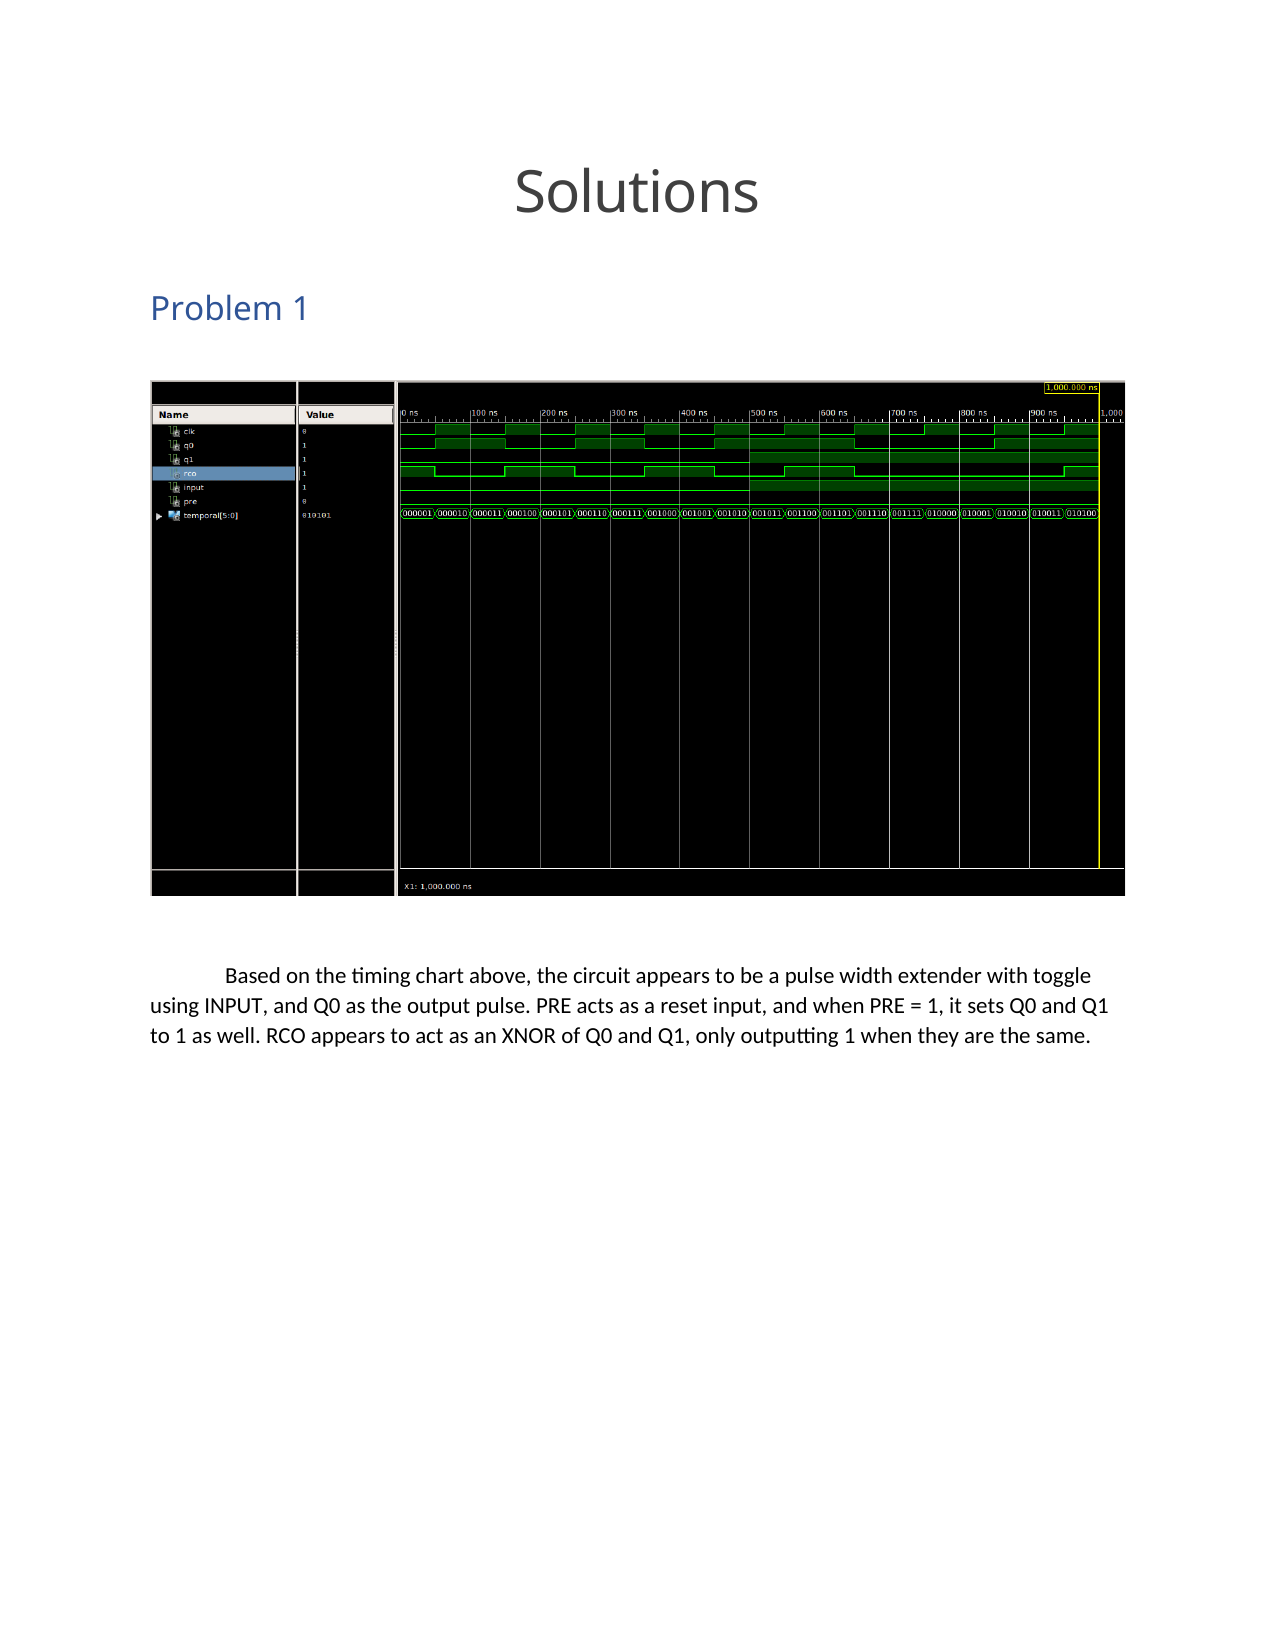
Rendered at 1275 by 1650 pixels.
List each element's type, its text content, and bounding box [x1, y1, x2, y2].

title Solutions [150, 150, 1125, 229]
text Based on the timing chart above, the circuit appears to be a pulse width extender with toggle using INPUT, and Q0 as the output pulse. PRE acts as a reset input, and when PRE = 1, it sets Q0 and Q1 to 1 as well. RCO appears to act as an XNOR of Q0 and Q1, only outputting 1 when they are the same. [150, 961, 1125, 1049]
subtitle Problem 1 [150, 285, 1125, 330]
picture [150, 380, 1125, 896]
